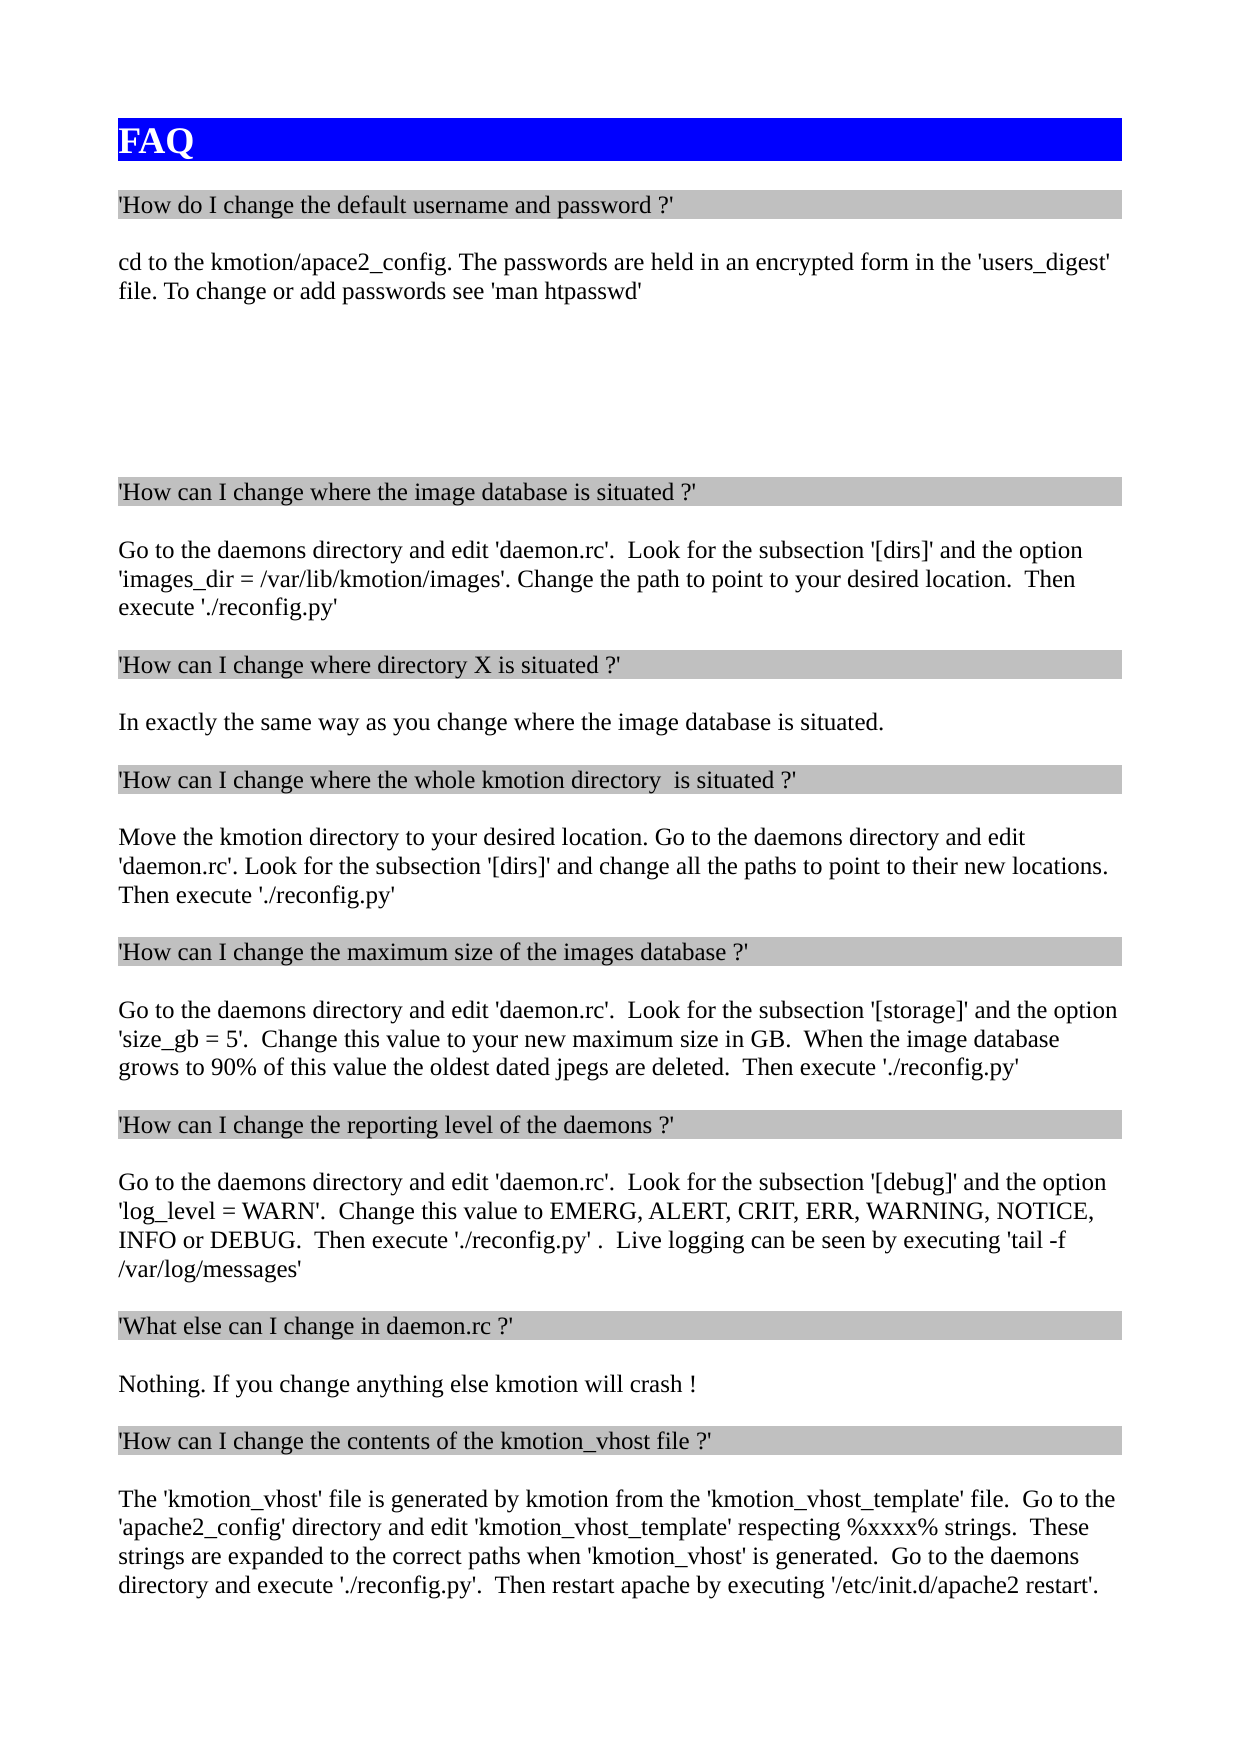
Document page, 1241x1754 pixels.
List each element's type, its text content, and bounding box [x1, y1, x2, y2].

text Go to the daemons directory and edit 'daemon.rc'. Look for the subsection '[storage]' and the option 'size_gb = 5'. Change this value to your new maximum size in GB. When the image database grows to 90% of this value the oldest dated jpegs are deleted. Then execute './reconfig.py' [118, 995, 1122, 1081]
text FAQ [118, 118, 1122, 161]
text 'How can I change the contents of the kmotion_vhost file ?' [118, 1426, 1122, 1455]
text Move the kmotion directory to your desired location. Go to the daemons directory and edit 'daemon.rc'. Look for the subsection '[dirs]' and change all the paths to point to their new locations. Then execute './reconfig.py' [118, 822, 1122, 909]
text Go to the daemons directory and edit 'daemon.rc'. Look for the subsection '[dirs]' and the option 'images_dir = /var/lib/kmotion/images'. Change the path to point to your desired location. Then execute './reconfig.py' [118, 535, 1122, 621]
text 'How can I change the maximum size of the images database ?' [118, 937, 1122, 966]
text 'How do I change the default username and password ?' [118, 190, 1122, 219]
text 'How can I change the reporting level of the daemons ?' [118, 1110, 1122, 1139]
text Go to the daemons directory and edit 'daemon.rc'. Look for the subsection '[debug]' and the option 'log_level = WARN'. Change this value to EMERG, ALERT, CRIT, ERR, WARNING, NOTICE, INFO or DEBUG. Then execute './reconfig.py' . Live logging can be seen by executing 'tail -f /var/log/messages' [118, 1167, 1122, 1282]
text In exactly the same way as you change where the image database is situated. [118, 707, 1122, 736]
text Nothing. If you change anything else kmotion will crash ! [118, 1369, 1122, 1397]
text 'How can I change where the image database is situated ?' [118, 477, 1122, 506]
text 'How can I change where directory X is situated ?' [118, 650, 1122, 679]
text cd to the kmotion/apace2_config. The passwords are held in an encrypted form in the 'users_digest' file. To change or add passwords see 'man htpasswd' [118, 247, 1122, 305]
text 'How can I change where the whole kmotion directory is situated ?' [118, 765, 1122, 794]
text 'What else can I change in daemon.rc ?' [118, 1311, 1122, 1340]
text The 'kmotion_vhost' file is generated by kmotion from the 'kmotion_vhost_template' file. Go to the 'apache2_config' directory and edit 'kmotion_vhost_template' respecting %xxxx% strings. These strings are expanded to the correct paths when 'kmotion_vhost' is generated. Go to the daemons directory and execute './reconfig.py'. Then restart apache by executing '/etc/init.d/apache2 restart'. [118, 1484, 1122, 1599]
